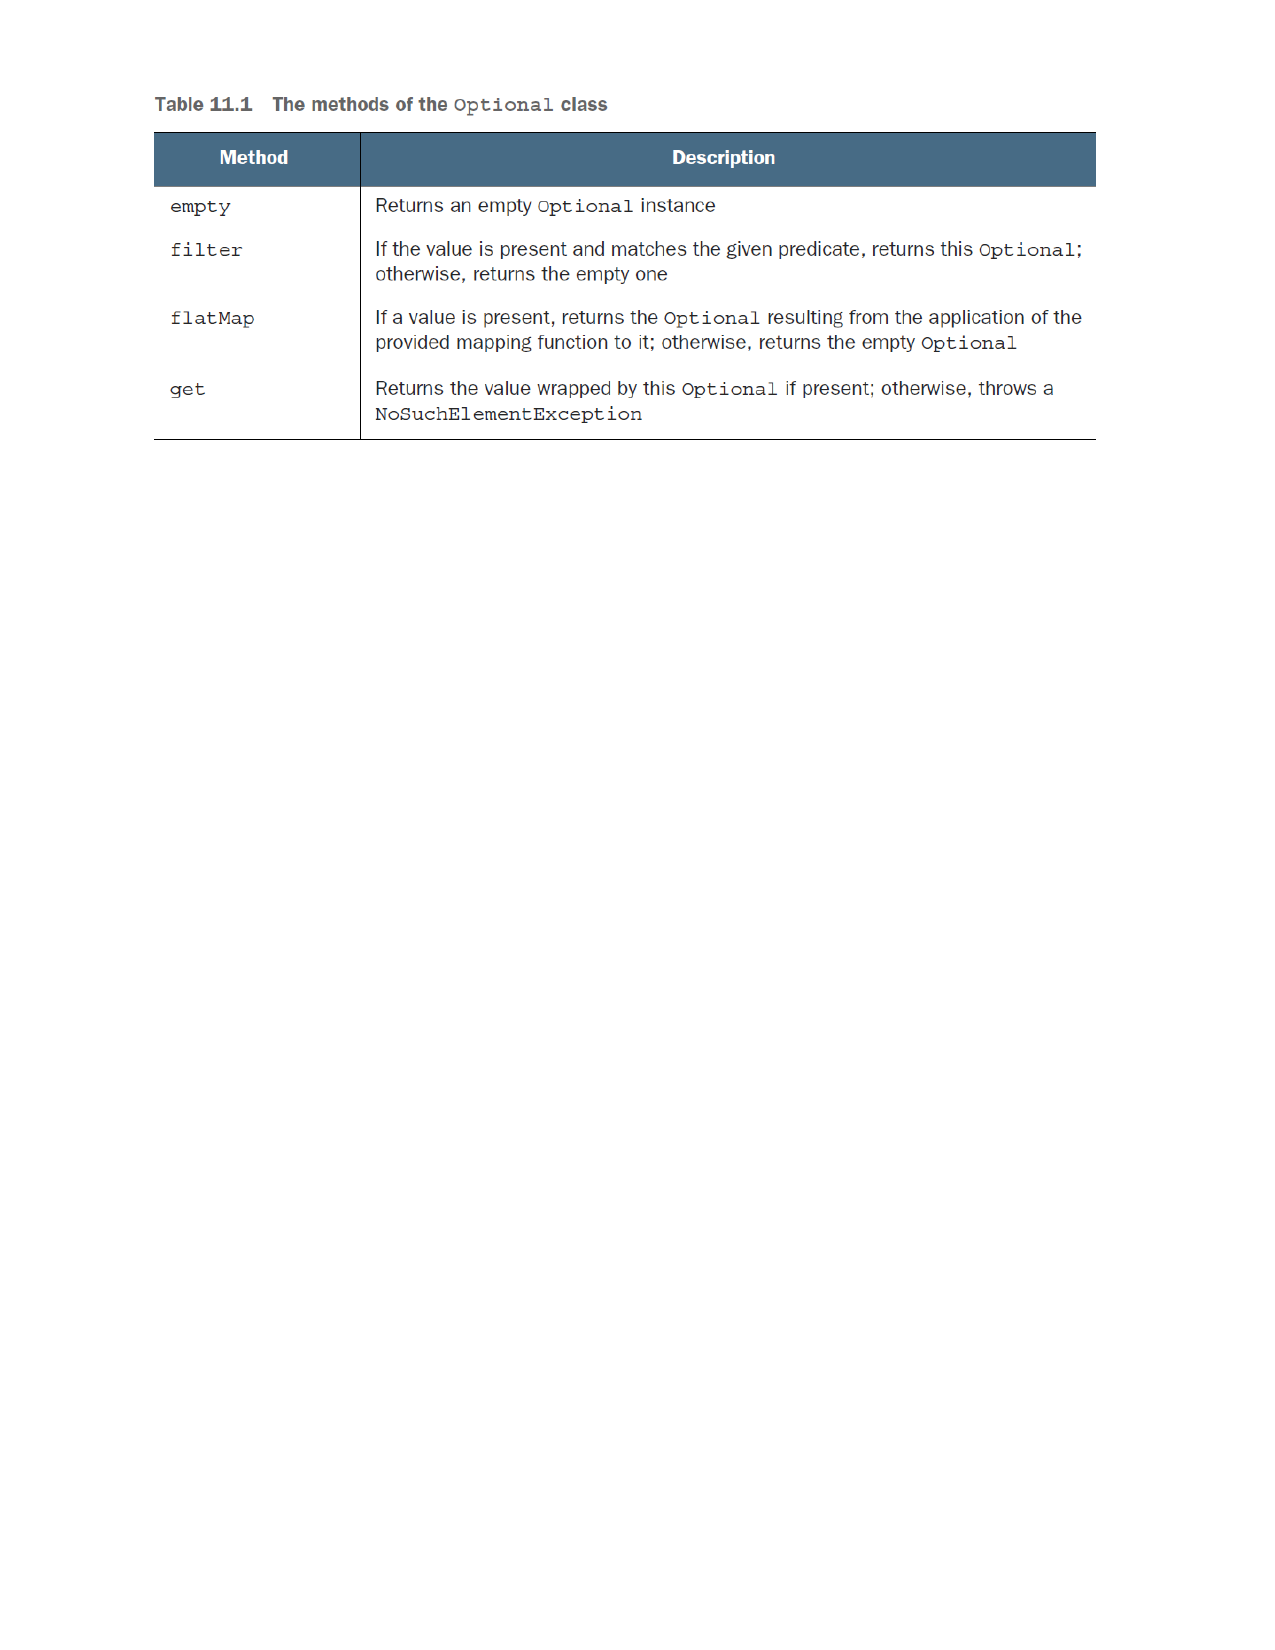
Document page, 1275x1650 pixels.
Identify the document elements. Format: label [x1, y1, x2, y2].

picture [144, 84, 1152, 445]
